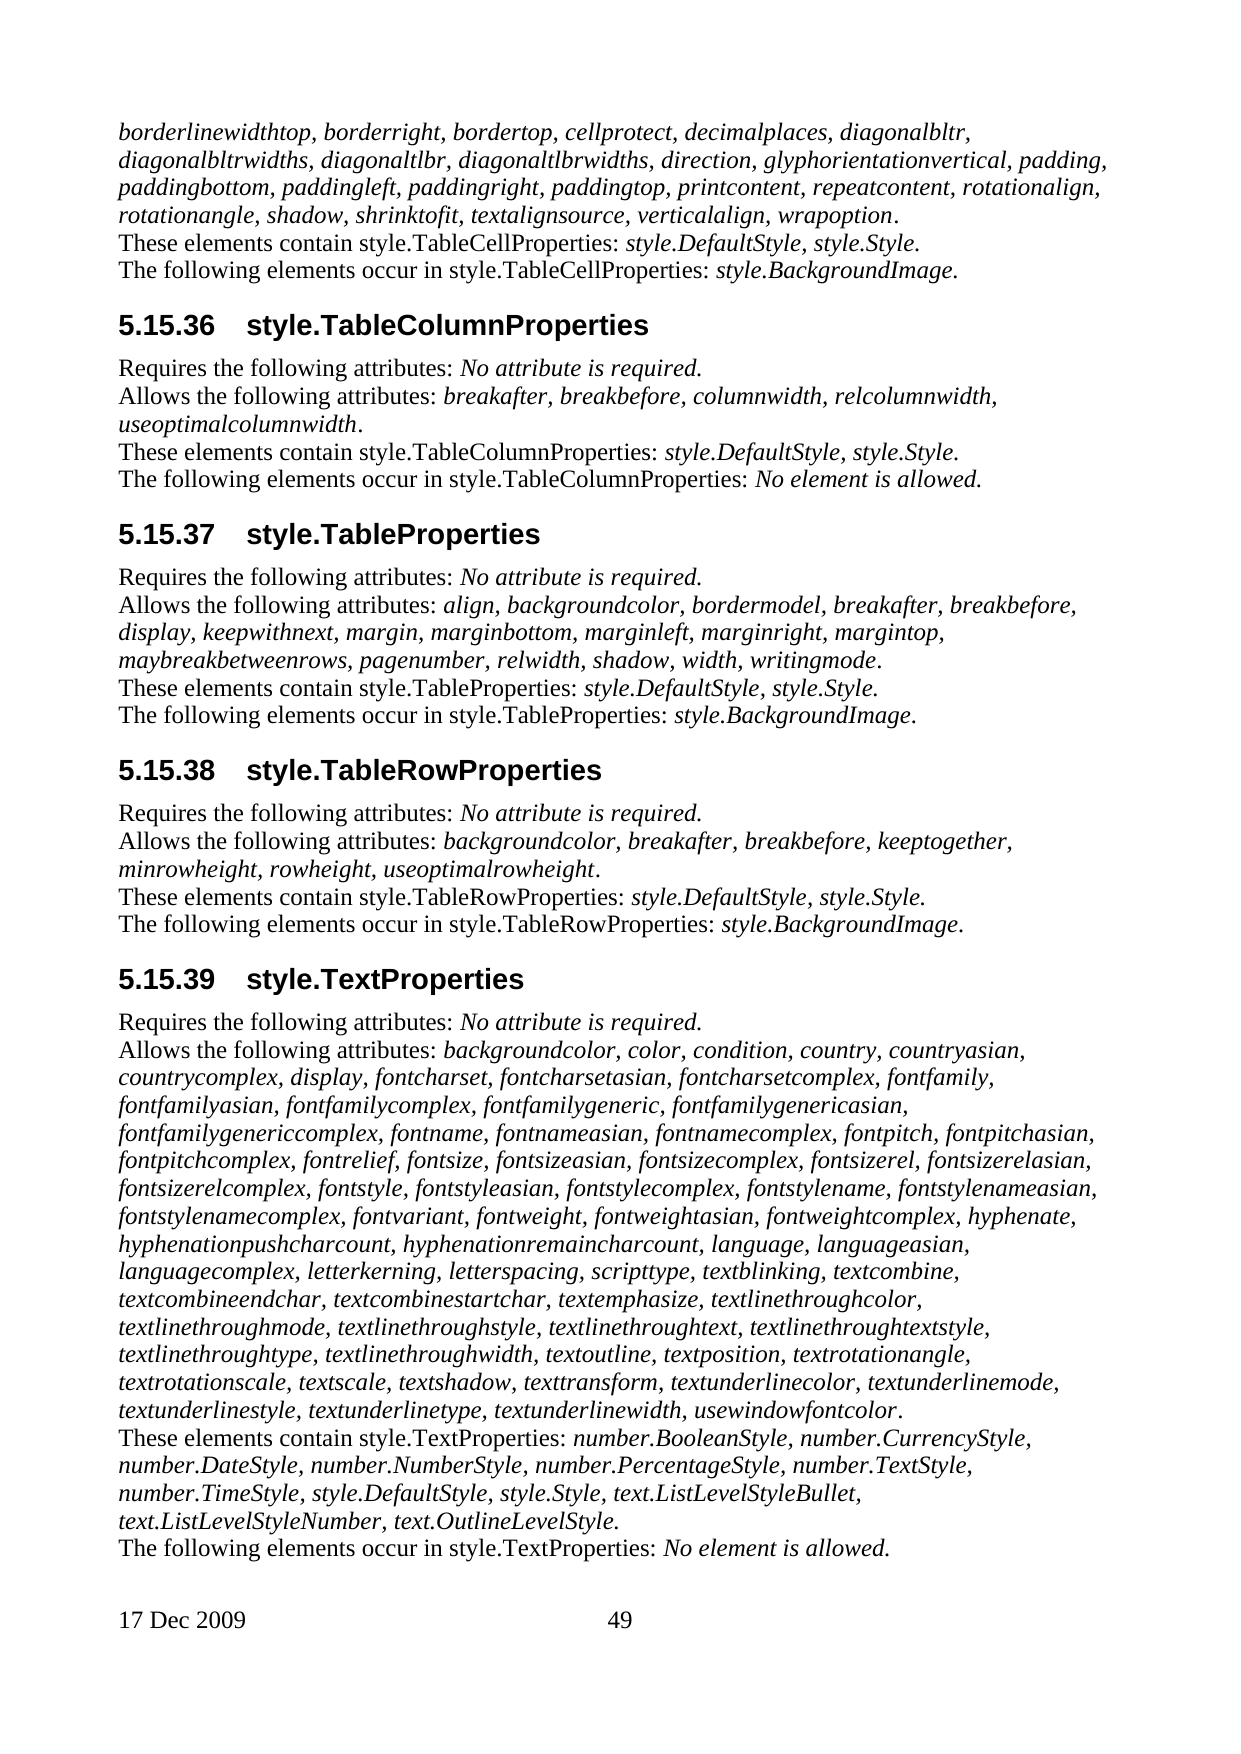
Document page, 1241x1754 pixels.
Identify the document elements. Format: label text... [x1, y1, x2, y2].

text Requires the following attributes: No attribute is required. [118, 1008, 1122, 1036]
text Allows the following attributes: breakafter, breakbefore, columnwidth, relcolumnwidth, useoptimalcolumnwidth. [118, 382, 1122, 438]
subtitle style.TableColumnProperties [118, 309, 1122, 342]
text These elements contain style.TableColumnProperties: style.DefaultStyle, style.Style. [118, 438, 1122, 465]
text The following elements occur in style.TableRowProperties: style.BackgroundImage. [118, 910, 1122, 938]
text Requires the following attributes: No attribute is required. [118, 799, 1122, 827]
subtitle style.TableRowProperties [118, 754, 1122, 787]
subtitle style.TextProperties [118, 963, 1122, 996]
text These elements contain style.TextProperties: number.BooleanStyle, number.CurrencyStyle, number.DateStyle, number.NumberStyle, number.PercentageStyle, number.TextStyle, number.TimeStyle, style.DefaultStyle, style.Style, text.ListLevelStyleBullet, text.ListLevelStyleNumber, text.OutlineLevelStyle. [118, 1424, 1122, 1534]
text Allows the following attributes: align, backgroundcolor, bordermodel, breakafter, breakbefore, display, keepwithnext, margin, marginbottom, marginleft, marginright, margintop, maybreakbetweenrows, pagenumber, relwidth, shadow, width, writingmode. [118, 591, 1122, 674]
text These elements contain style.TableProperties: style.DefaultStyle, style.Style. [118, 674, 1122, 702]
text These elements contain style.TableCellProperties: style.DefaultStyle, style.Style. [118, 229, 1122, 257]
text Allows the following attributes: backgroundcolor, breakafter, breakbefore, keeptogether, minrowheight, rowheight, useoptimalrowheight. [118, 827, 1122, 883]
text The following elements occur in style.TableColumnProperties: No element is allowed. [118, 465, 1122, 493]
text Requires the following attributes: No attribute is required. [118, 354, 1122, 382]
text The following elements occur in style.TableProperties: style.BackgroundImage. [118, 702, 1122, 729]
text borderlinewidthtop, borderright, bordertop, cellprotect, decimalplaces, diagonalbltr, diagonalbltrwidths, diagonaltlbr, diagonaltlbrwidths, direction, glyphorientationvertical, padding, paddingbottom, paddingleft, paddingright, paddingtop, printcontent, repeatcontent, rotationalign, rotationangle, shadow, shrinktofit, textalignsource, verticalalign, wrapoption. [118, 118, 1122, 229]
text The following elements occur in style.TableCellProperties: style.BackgroundImage. [118, 257, 1122, 284]
text These elements contain style.TableRowProperties: style.DefaultStyle, style.Style. [118, 883, 1122, 910]
text The following elements occur in style.TextProperties: No element is allowed. [118, 1534, 1122, 1562]
subtitle style.TableProperties [118, 518, 1122, 551]
text Requires the following attributes: No attribute is required. [118, 563, 1122, 591]
text Allows the following attributes: backgroundcolor, color, condition, country, countryasian, countrycomplex, display, fontcharset, fontcharsetasian, fontcharsetcomplex, fontfamily, fontfamilyasian, fontfamilycomplex, fontfamilygeneric, fontfamilygenericasian, fontfamilygenericcomplex, fontname, fontnameasian, fontnamecomplex, fontpitch, fontpitchasian, fontpitchcomplex, fontrelief, fontsize, fontsizeasian, fontsizecomplex, fontsizerel, fontsizerelasian, fontsizerelcomplex, fontstyle, fontstyleasian, fontstylecomplex, fontstylename, fontstylenameasian, fontstylenamecomplex, fontvariant, fontweight, fontweightasian, fontweightcomplex, hyphenate, hyphenationpushcharcount, hyphenationremaincharcount, language, languageasian, languagecomplex, letterkerning, letterspacing, scripttype, textblinking, textcombine, textcombineendchar, textcombinestartchar, textemphasize, textlinethroughcolor, textlinethroughmode, textlinethroughstyle, textlinethroughtext, textlinethroughtextstyle, textlinethroughtype, textlinethroughwidth, textoutline, textposition, textrotationangle, textrotationscale, textscale, textshadow, texttransform, textunderlinecolor, textunderlinemode, textunderlinestyle, textunderlinetype, textunderlinewidth, usewindowfontcolor. [118, 1036, 1122, 1424]
